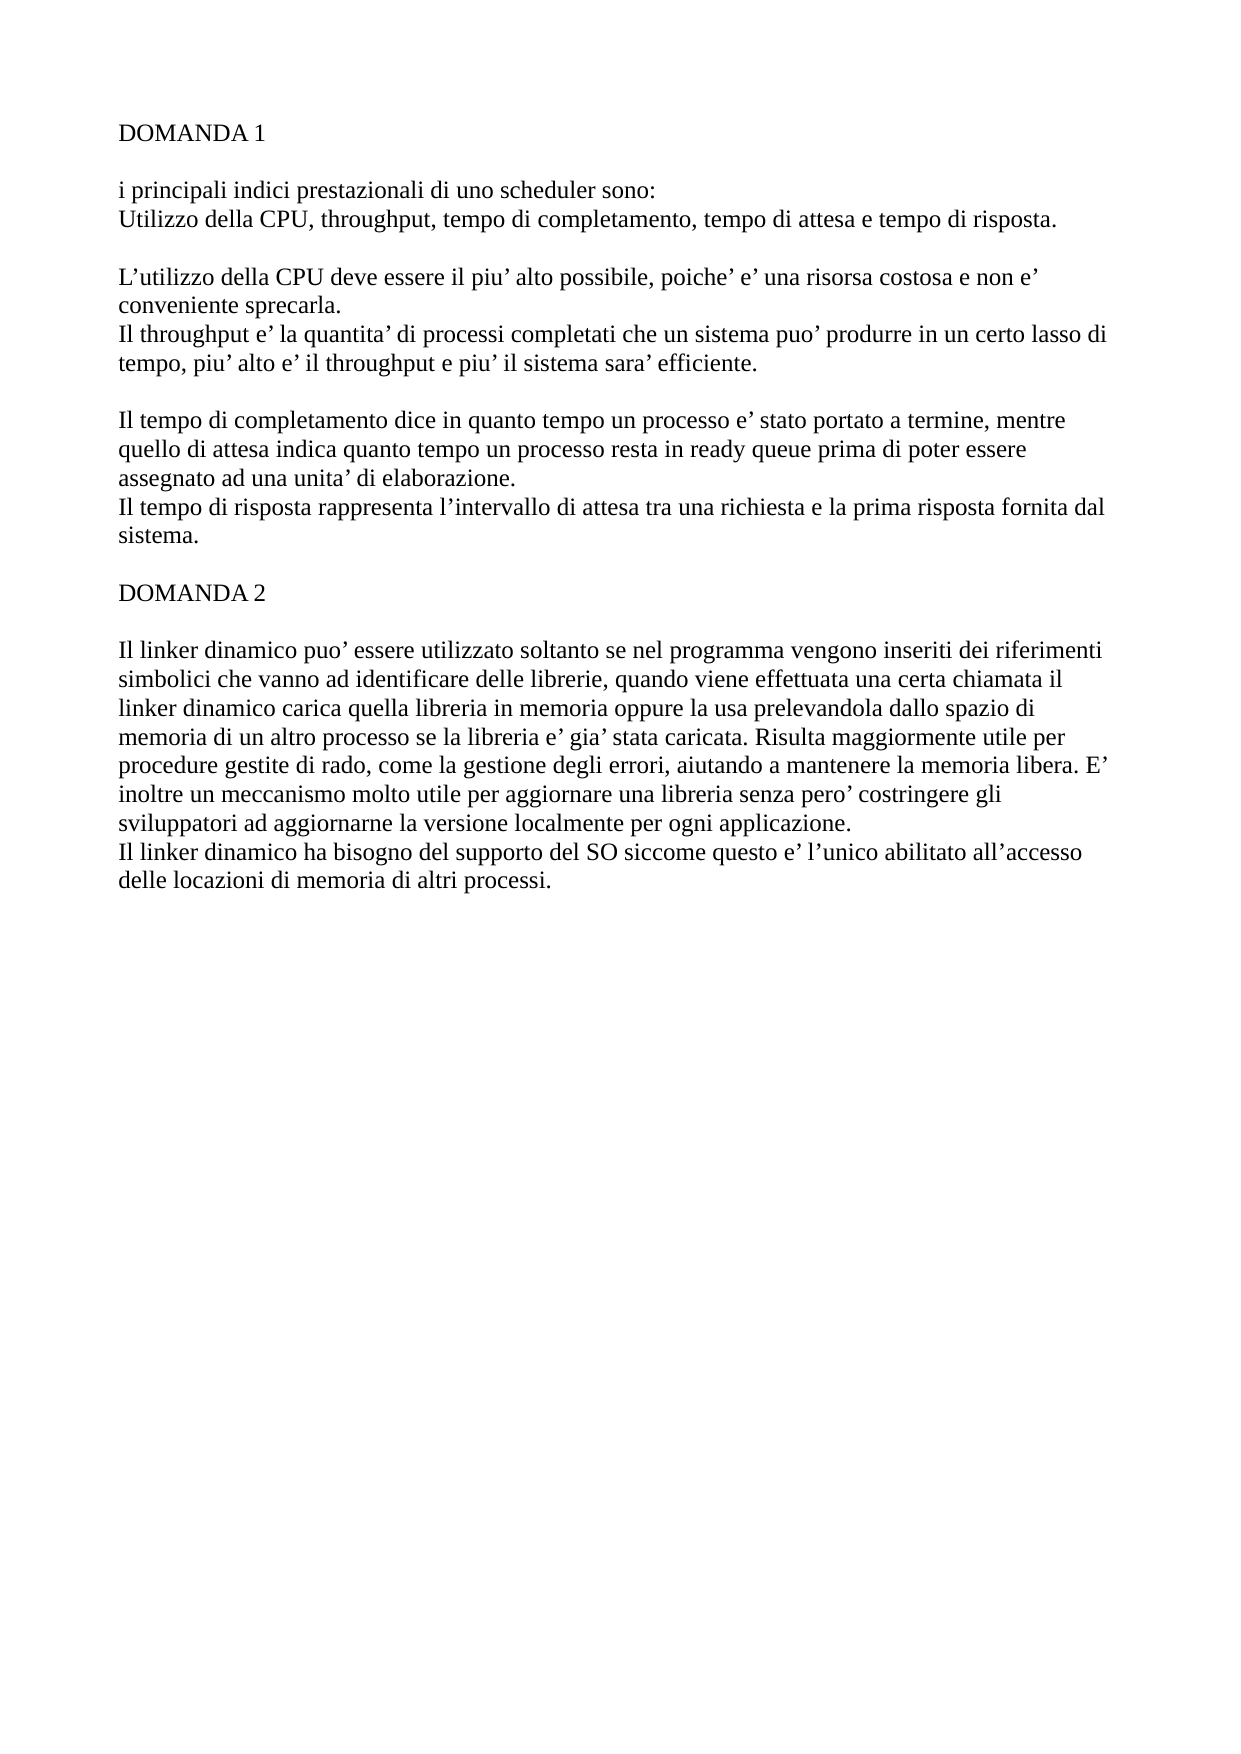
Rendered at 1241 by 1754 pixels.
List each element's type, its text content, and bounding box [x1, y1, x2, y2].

text Il linker dinamico puo’ essere utilizzato soltanto se nel programma vengono inseriti dei riferimenti simbolici che vanno ad identificare delle librerie, quando viene effettuata una certa chiamata il linker dinamico carica quella libreria in memoria oppure la usa prelevandola dallo spazio di memoria di un altro processo se la libreria e’ gia’ stata caricata. Risulta maggiormente utile per procedure gestite di rado, come la gestione degli errori, aiutando a mantenere la memoria libera. E’ inoltre un meccanismo molto utile per aggiornare una libreria senza pero’ costringere gli sviluppatori ad aggiornarne la versione localmente per ogni applicazione. [118, 636, 1122, 837]
text Il tempo di risposta rappresenta l’intervallo di attesa tra una richiesta e la prima risposta fornita dal sistema. [118, 492, 1122, 549]
text Il tempo di completamento dice in quanto tempo un processo e’ stato portato a termine, mentre quello di attesa indica quanto tempo un processo resta in ready queue prima di poter essere assegnato ad una unita’ di elaborazione. [118, 406, 1122, 492]
text DOMANDA 2 [118, 578, 1122, 607]
text Il linker dinamico ha bisogno del supporto del SO siccome questo e’ l’unico abilitato all’accesso delle locazioni di memoria di altri processi. [118, 837, 1122, 894]
text Utilizzo della CPU, throughput, tempo di completamento, tempo di attesa e tempo di risposta. [118, 204, 1122, 233]
text Il throughput e’ la quantita’ di processi completati che un sistema puo’ produrre in un certo lasso di tempo, piu’ alto e’ il throughput e piu’ il sistema sara’ efficiente. [118, 319, 1122, 377]
text DOMANDA 1 [118, 118, 1122, 147]
text i principali indici prestazionali di uno scheduler sono: [118, 176, 1122, 204]
text L’utilizzo della CPU deve essere il piu’ alto possibile, poiche’ e’ una risorsa costosa e non e’ conveniente sprecarla. [118, 262, 1122, 319]
